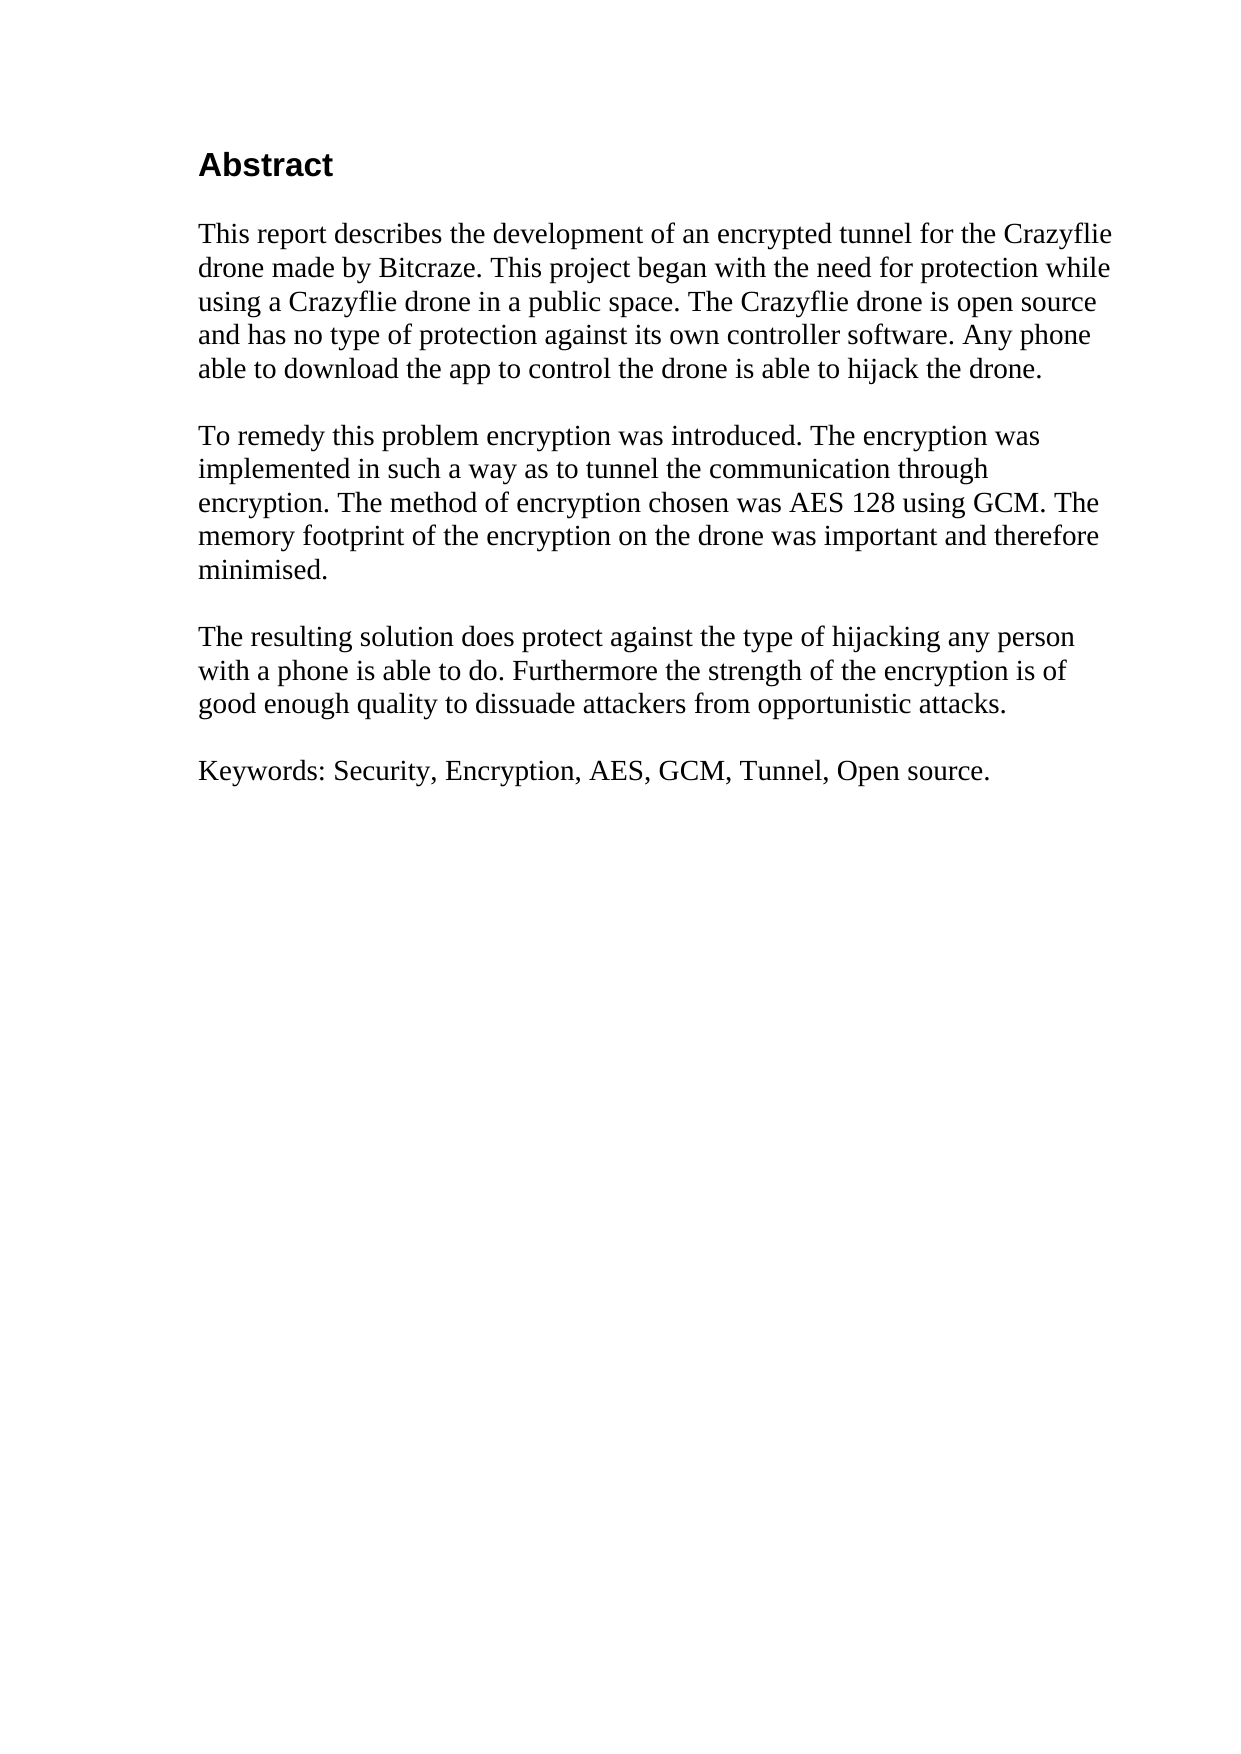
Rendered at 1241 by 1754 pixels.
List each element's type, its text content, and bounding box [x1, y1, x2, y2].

text The resulting solution does protect against the type of hijacking any person with a phone is able to do. Furthermore the strength of the encryption is of good enough quality to dissuade attackers from opportunistic attacks. [198, 619, 1119, 720]
text This report describes the development of an encrypted tunnel for the Crazyflie drone made by Bitcraze. This project began with the need for protection while using a Crazyflie drone in a public space. The Crazyflie drone is open source and has no type of protection against its own controller software. Any phone able to download the app to control the drone is able to hijack the drone. [198, 217, 1119, 384]
text Keywords: Security, Encryption, AES, GCM, Tunnel, Open source. [198, 753, 1119, 787]
subtitle Abstract [198, 145, 1119, 183]
text To remedy this problem encryption was introduced. The encryption was implemented in such a way as to tunnel the communication through encryption. The method of encryption chosen was AES 128 using GCM. The memory footprint of the encryption on the drone was important and therefore minimised. [198, 418, 1119, 586]
